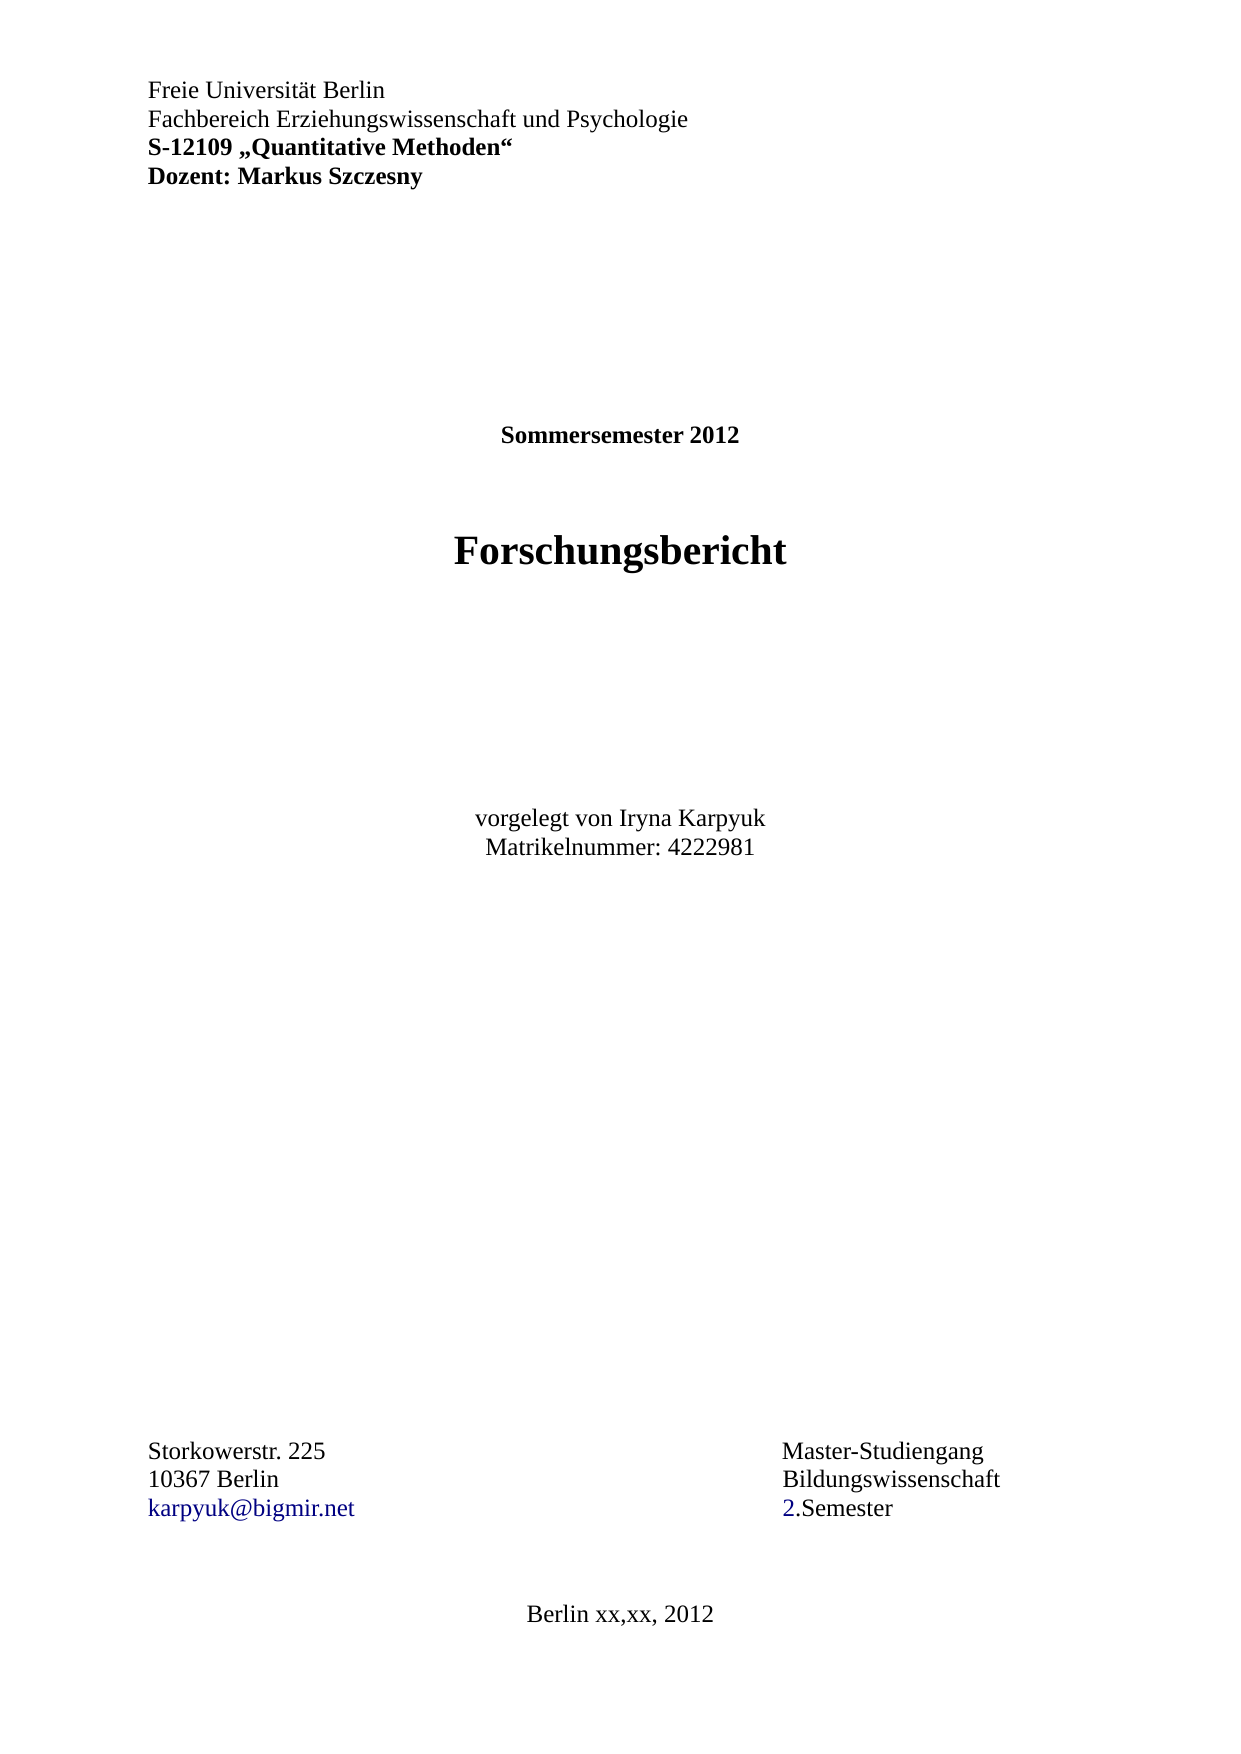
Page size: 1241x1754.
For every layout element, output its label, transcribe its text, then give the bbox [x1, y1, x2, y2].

text karpyuk@bigmir.net 2.Semester [148, 1493, 1093, 1522]
text Berlin xx,xx, 2012 [148, 1599, 1093, 1627]
text 10367 Berlin Bildungswissenschaft [148, 1464, 1093, 1493]
text S-12109 „Quantitative Methoden“ [148, 132, 1093, 161]
text Freie Universität Berlin [148, 75, 1093, 104]
text Dozent: Markus Szczesny [148, 161, 1093, 190]
text Matrikelnummer: 4222981 [148, 832, 1093, 861]
text Sommersemester 2012 [148, 420, 1093, 449]
text Storkowerstr. 225 Master-Studiengang [148, 1436, 1093, 1464]
text Fachbereich Erziehungswissenschaft und Psychologie [148, 104, 1093, 132]
text Forschungsbericht [148, 525, 1093, 573]
text vorgelegt von Iryna Karpyuk [148, 803, 1093, 832]
